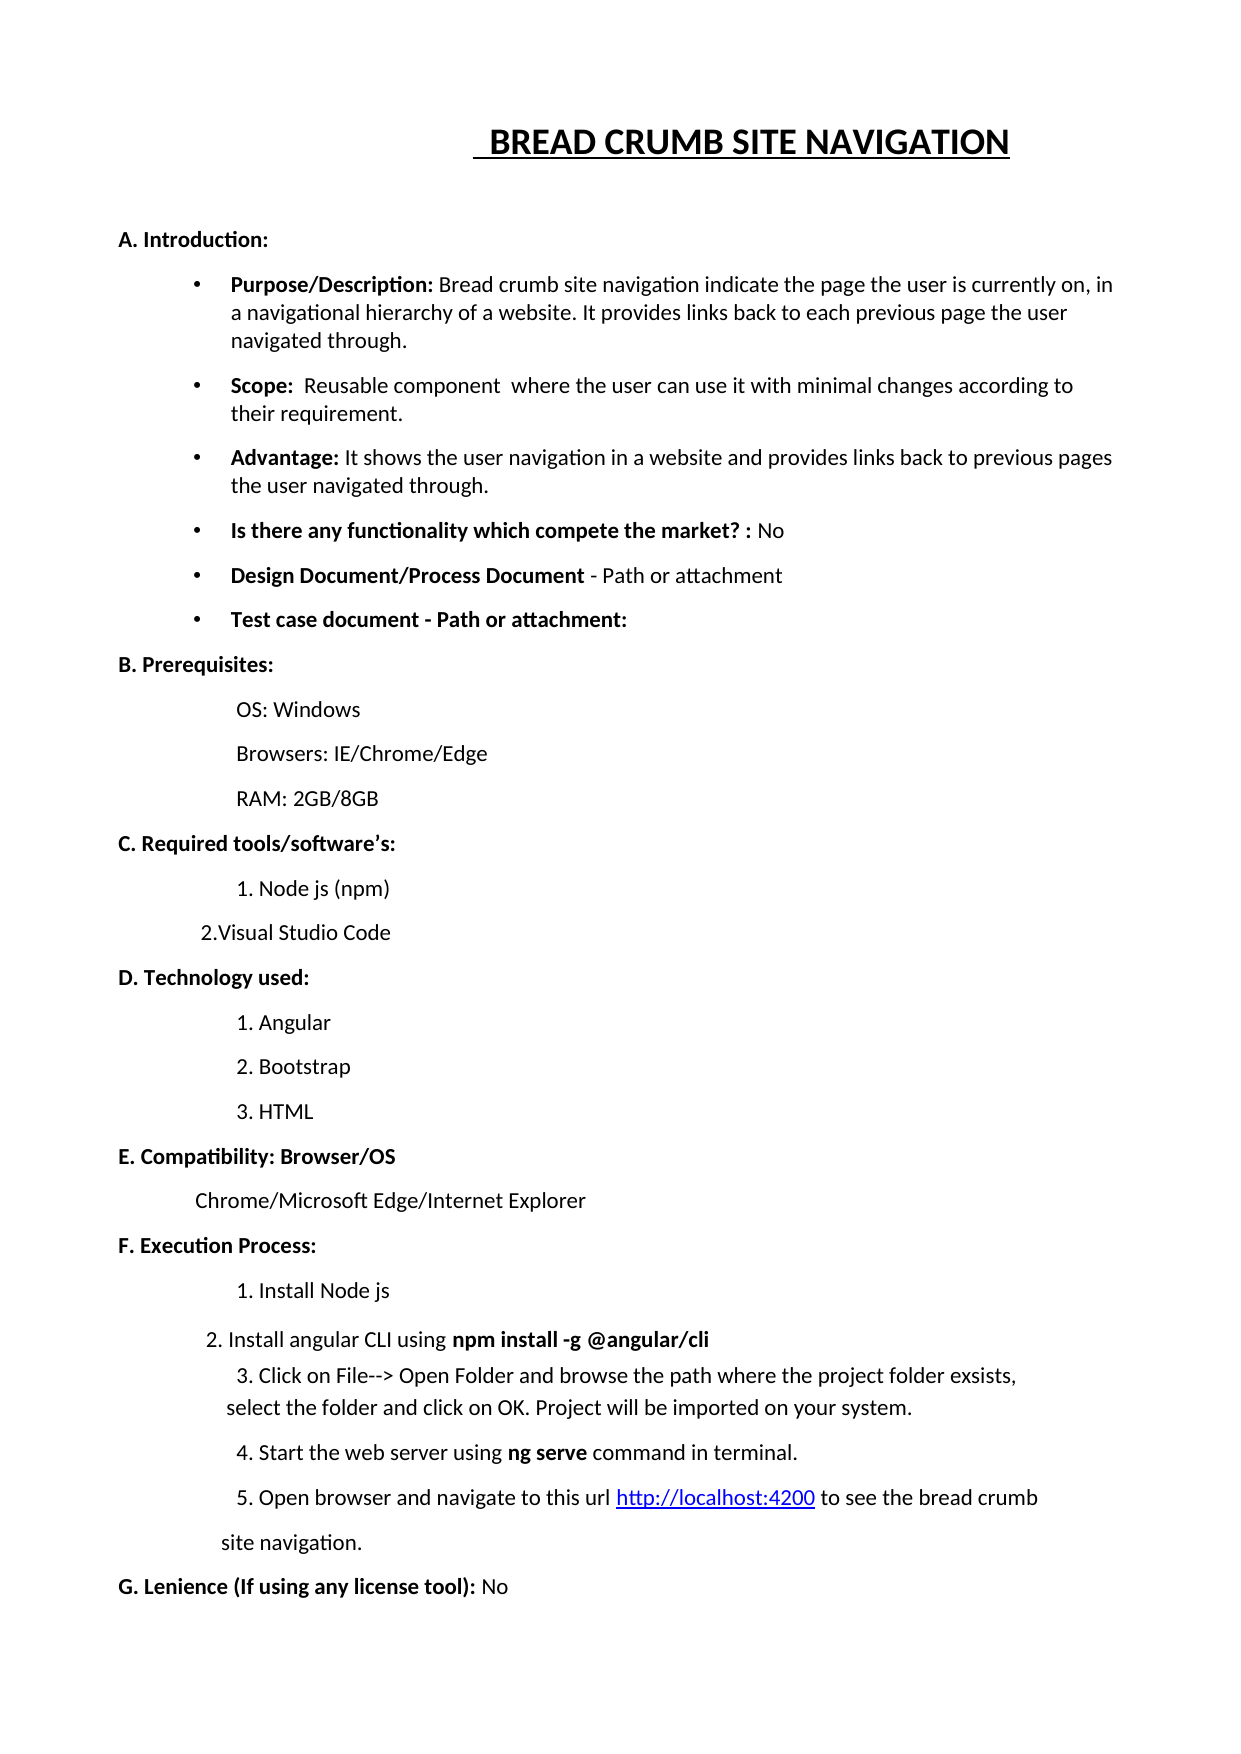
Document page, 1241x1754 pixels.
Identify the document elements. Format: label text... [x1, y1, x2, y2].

text 1. Angular [118, 1008, 1122, 1036]
text OS: Windows [118, 695, 1122, 723]
text 3. HTML [118, 1097, 1122, 1125]
text 3. Click on File--> Open Folder and browse the path where the project folder exsists, [118, 1361, 1122, 1389]
list Scope: Reusable component where the user can use it with minimal changes according to their requirement. [193, 371, 1122, 427]
list Purpose/Description: Bread crumb site navigation indicate the page the user is currently on, in a navigational hierarchy of a website. It provides links back to each previous page the user navigated through. [193, 270, 1122, 354]
text B. Prerequisites: [118, 650, 1122, 678]
text 5. Open browser and navigate to this url http://localhost:4200 to see the bread crumb [118, 1483, 1122, 1511]
text Chrome/Microsoft Edge/Internet Explorer [118, 1186, 1122, 1214]
text select the folder and click on OK. Project will be imported on your system. [118, 1393, 1122, 1422]
text RAM: 2GB/8GB [118, 784, 1122, 812]
text 1. Node js (npm) [118, 874, 1122, 902]
text BREAD CRUMB SITE NAVIGATION [118, 118, 1122, 164]
list Design Document/Process Document - Path or attachment [193, 561, 1122, 589]
text 2. Bootstrap [118, 1052, 1122, 1080]
text D. Technology used: [118, 963, 1122, 991]
text G. Lenience (If using any license tool): No [118, 1572, 1122, 1600]
text 2. Install angular CLI using npm install -g @angular/cli [118, 1325, 1122, 1353]
text 1. Install Node js [118, 1276, 1122, 1304]
text A. Introduction: [118, 225, 1122, 253]
text 2.Visual Studio Code [118, 918, 1122, 946]
text 4. Start the web server using ng serve command in terminal. [118, 1438, 1122, 1466]
text Browsers: IE/Chrome/Edge [118, 739, 1122, 768]
list Is there any functionality which compete the market? : No [193, 516, 1122, 544]
text site navigation. [118, 1528, 1122, 1556]
text E. Compatibility: Browser/OS [118, 1142, 1122, 1170]
list Advantage: It shows the user navigation in a website and provides links back to previous pages the user navigated through. [193, 443, 1122, 499]
text C. Required tools/software’s: [118, 829, 1122, 857]
list Test case document - Path or attachment: [193, 606, 1122, 633]
text F. Execution Process: [118, 1231, 1122, 1259]
